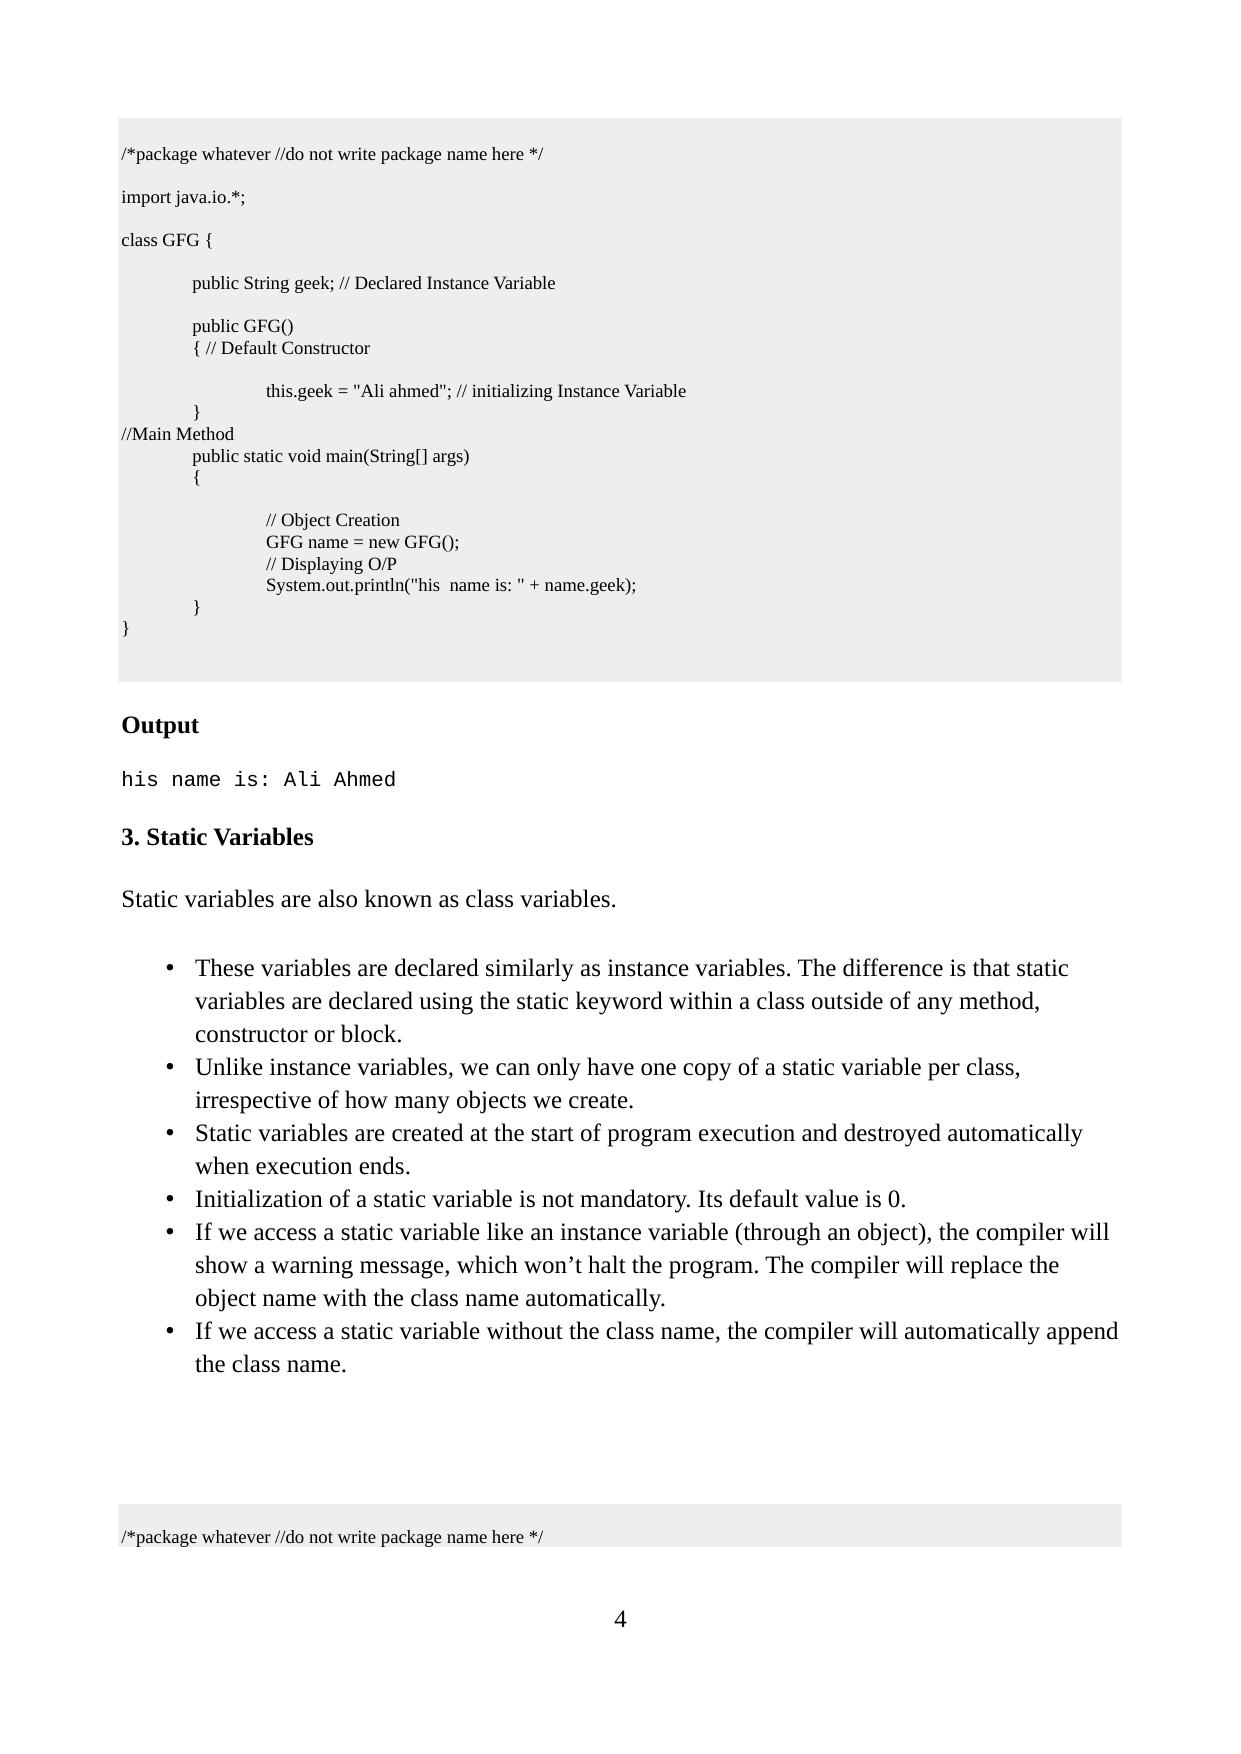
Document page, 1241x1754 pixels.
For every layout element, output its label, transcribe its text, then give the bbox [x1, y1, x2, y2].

text class GFG { [118, 229, 1122, 251]
text his name is: Ali Ahmed [118, 766, 1122, 792]
text } [118, 401, 1122, 423]
text System.out.println("his name is: " + name.geek); [118, 574, 1122, 596]
text GFG name = new GFG(); [118, 531, 1122, 552]
text public GFG() [118, 315, 1122, 337]
text /*package whatever //do not write package name here */ [118, 1526, 1122, 1547]
text Static variables are also known as class variables. [118, 881, 1122, 916]
list If we access a static variable without the class name, the compiler will automatically append the class name. [162, 1313, 1122, 1381]
text /*package whatever //do not write package name here */ [118, 143, 1122, 164]
list These variables are declared similarly as instance variables. The difference is that static variables are declared using the static keyword within a class outside of any method, constructor or block. [162, 950, 1122, 1048]
text public static void main(String[] args) [118, 444, 1122, 466]
list If we access a static variable like an instance variable (through an object), the compiler will show a warning message, which won’t halt the program. The compiler will replace the object name with the class name automatically. [162, 1214, 1122, 1312]
text // Displaying O/P [118, 552, 1122, 574]
text Output [118, 711, 1122, 739]
text // Object Creation [118, 509, 1122, 531]
text { [118, 466, 1122, 488]
text import java.io.*; [118, 186, 1122, 207]
text } [118, 617, 1122, 639]
text { // Default Constructor [118, 337, 1122, 358]
text //Main Method [118, 423, 1122, 444]
text this.geek = "Ali ahmed"; // initializing Instance Variable [118, 380, 1122, 401]
list Static variables are created at the start of program execution and destroyed automatically when execution ends. [162, 1115, 1122, 1180]
text } [118, 596, 1122, 617]
list Unlike instance variables, we can only have one copy of a static variable per class, irrespective of how many objects we create. [162, 1049, 1122, 1114]
text public String geek; // Declared Instance Variable [118, 272, 1122, 294]
text 3. Static Variables [118, 819, 1122, 851]
list Initialization of a static variable is not mandatory. Its default value is 0. [162, 1181, 1122, 1213]
